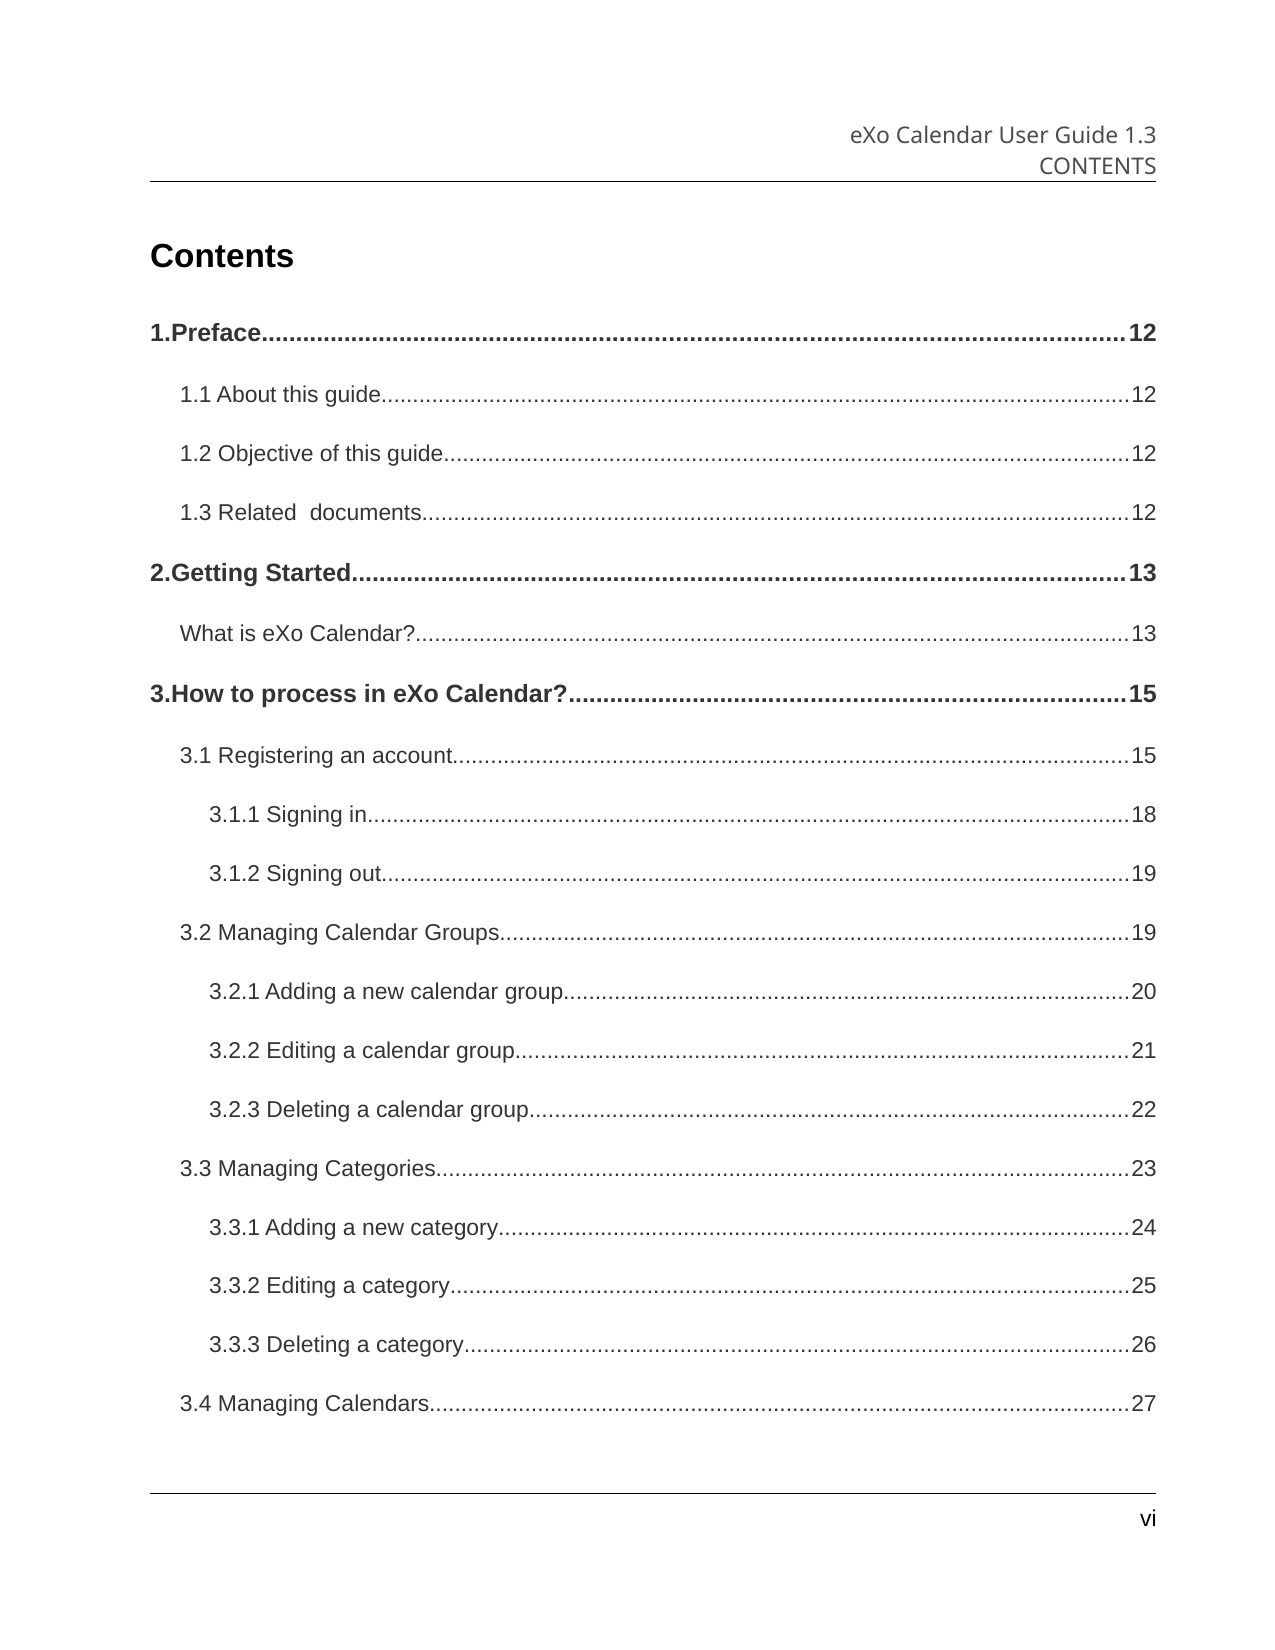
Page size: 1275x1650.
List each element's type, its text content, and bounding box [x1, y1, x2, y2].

text 3.1.1 Signing in 18 [209, 801, 1156, 827]
text 3.2 Managing Calendar Groups 19 [179, 919, 1156, 945]
text 2.Getting Started 13 [150, 558, 1156, 586]
subtitle Contents [150, 236, 1156, 274]
text 1.Preface 12 [150, 318, 1156, 347]
text What is eXo Calendar? 13 [179, 620, 1156, 647]
text 3.3.1 Adding a new category 24 [209, 1213, 1156, 1240]
text 1.2 Objective of this guide 12 [179, 440, 1156, 466]
text 3.1 Registering an account 15 [179, 742, 1156, 768]
text 3.2.2 Editing a calendar group 21 [209, 1037, 1156, 1063]
text 3.4 Managing Calendars 27 [179, 1390, 1156, 1417]
text 3.3.3 Deleting a category 26 [209, 1331, 1156, 1358]
text 3.1.2 Signing out 19 [209, 860, 1156, 886]
text 1.1 About this guide 12 [179, 381, 1156, 407]
text 1.3 Related documents 12 [179, 499, 1156, 525]
text 3.2.1 Adding a new calendar group 20 [209, 978, 1156, 1004]
text 3.3 Managing Categories 23 [179, 1154, 1156, 1181]
text 3.How to process in eXo Calendar? 15 [150, 679, 1156, 708]
text 3.3.2 Editing a category 25 [209, 1272, 1156, 1299]
text 3.2.3 Deleting a calendar group 22 [209, 1096, 1156, 1122]
